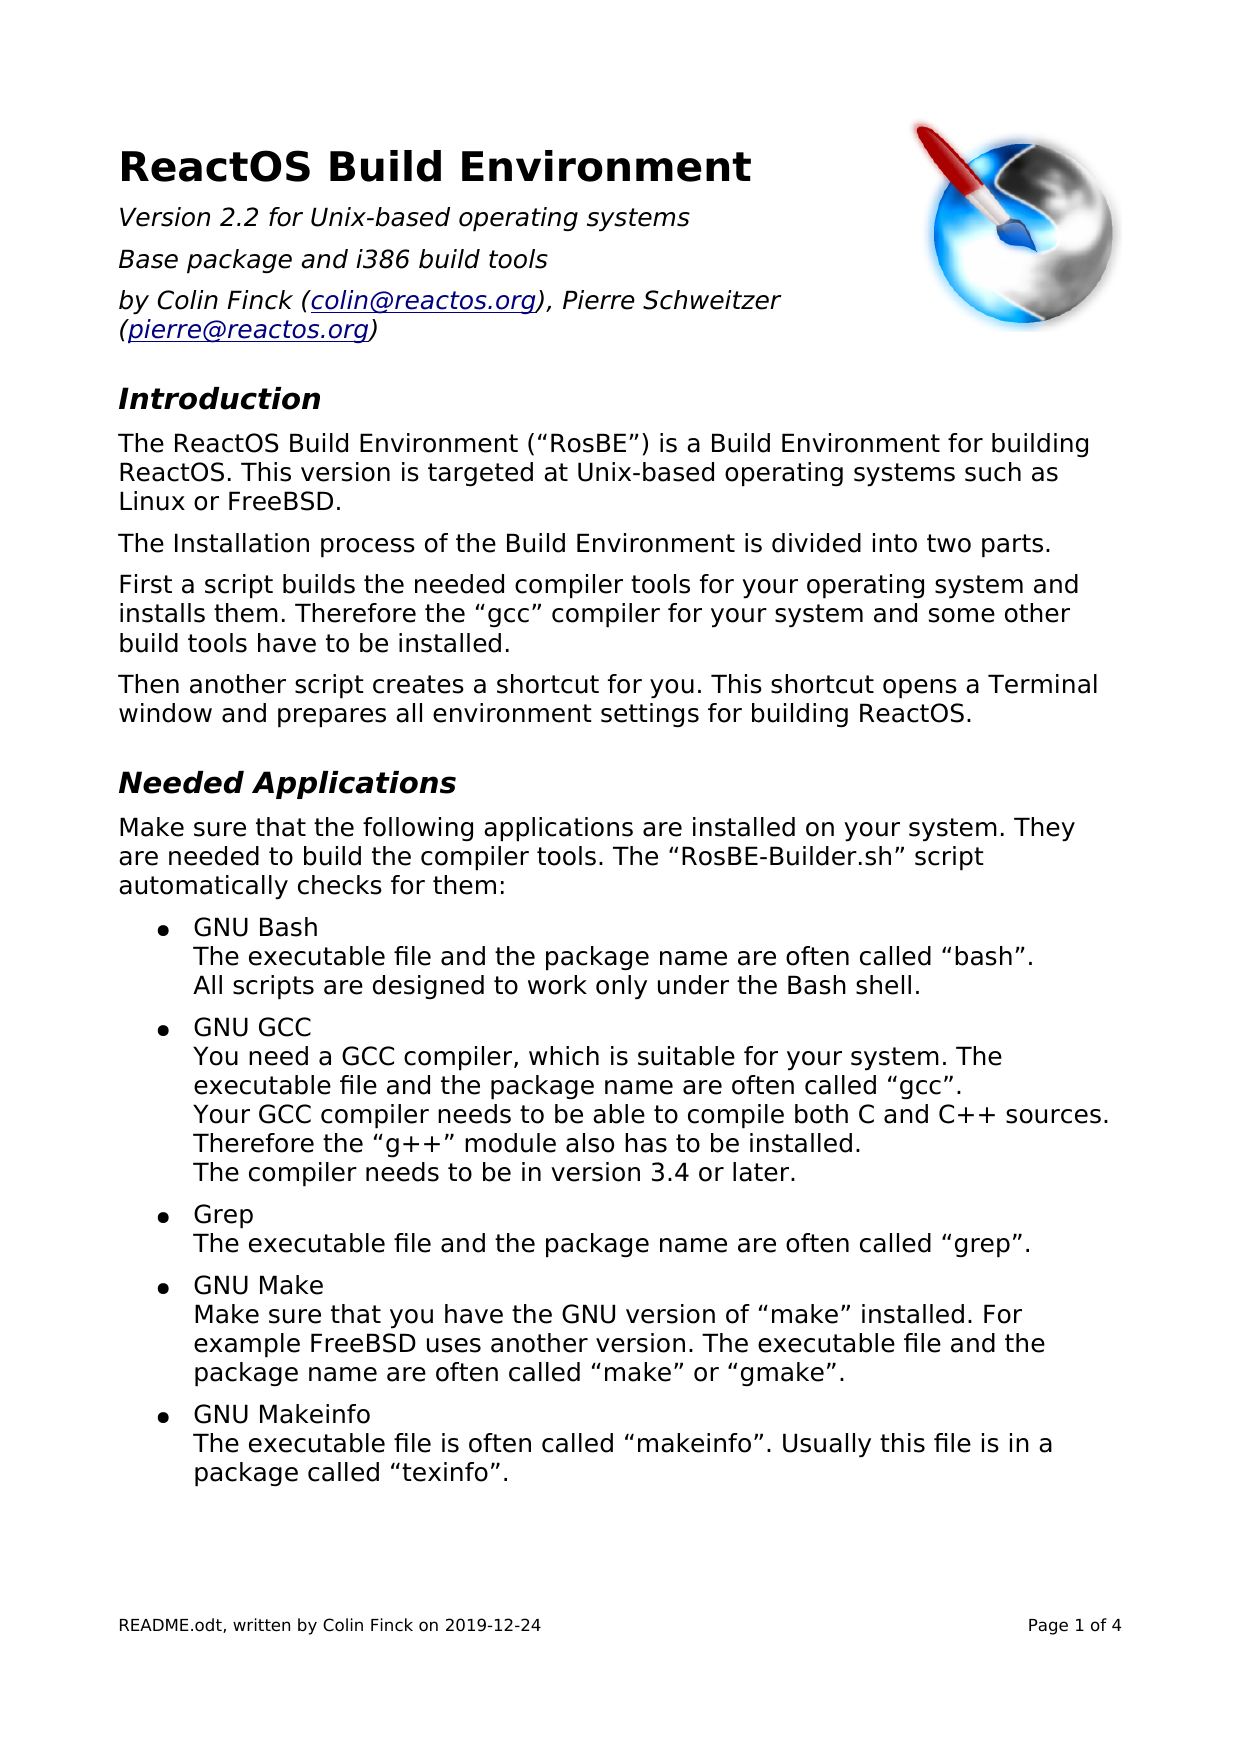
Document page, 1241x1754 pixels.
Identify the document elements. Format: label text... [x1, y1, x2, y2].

subtitle ReactOS Build Environment [118, 143, 908, 191]
picture [908, 118, 1122, 332]
text The ReactOS Build Environment (“RosBE”) is a Build Environment for building ReactOS. This version is targeted at Unix-based operating systems such as Linux or FreeBSD. [118, 429, 1122, 516]
text Version 2.2 for Unix-based operating systems [118, 203, 908, 232]
subtitle Introduction [118, 382, 1122, 416]
text The Installation process of the Build Environment is divided into two parts. [118, 529, 1122, 558]
list Grep The executable file and the package name are often called “grep”. [156, 1200, 1122, 1258]
text by Colin Finck (colin@reactos.org), Pierre Schweitzer (pierre@reactos.org) [118, 286, 1122, 345]
subtitle Needed Applications [118, 766, 1122, 800]
text Make sure that the following applications are installed on your system. They are needed to build the compiler tools. The “RosBE-Builder.sh” script automatically checks for them: [118, 813, 1122, 900]
text First a script builds the needed compiler tools for your operating system and installs them. Therefore the “gcc” compiler for your system and some other build tools have to be installed. [118, 570, 1122, 658]
text Then another script creates a shortcut for you. This shortcut opens a Terminal window and prepares all environment settings for building ReactOS. [118, 670, 1122, 729]
list GNU Makeinfo The executable file is often called “makeinfo”. Usually this file is in a package called “texinfo”. [156, 1400, 1122, 1488]
list GNU Make Make sure that you have the GNU version of “make” installed. For example FreeBSD uses another version. The executable file and the package name are often called “make” or “gmake”. [156, 1271, 1122, 1388]
list GNU Bash The executable file and the package name are often called “bash”. All scripts are designed to work only under the Bash shell. [156, 913, 1122, 1000]
text Base package and i386 build tools [118, 245, 908, 274]
list GNU GCC You need a GCC compiler, which is suitable for your system. The executable file and the package name are often called “gcc”. Your GCC compiler needs to be able to compile both C and C++ sources. Therefore the “g++” module also has to be installed. The compiler needs to be in version 3.4 or later. [156, 1013, 1122, 1188]
